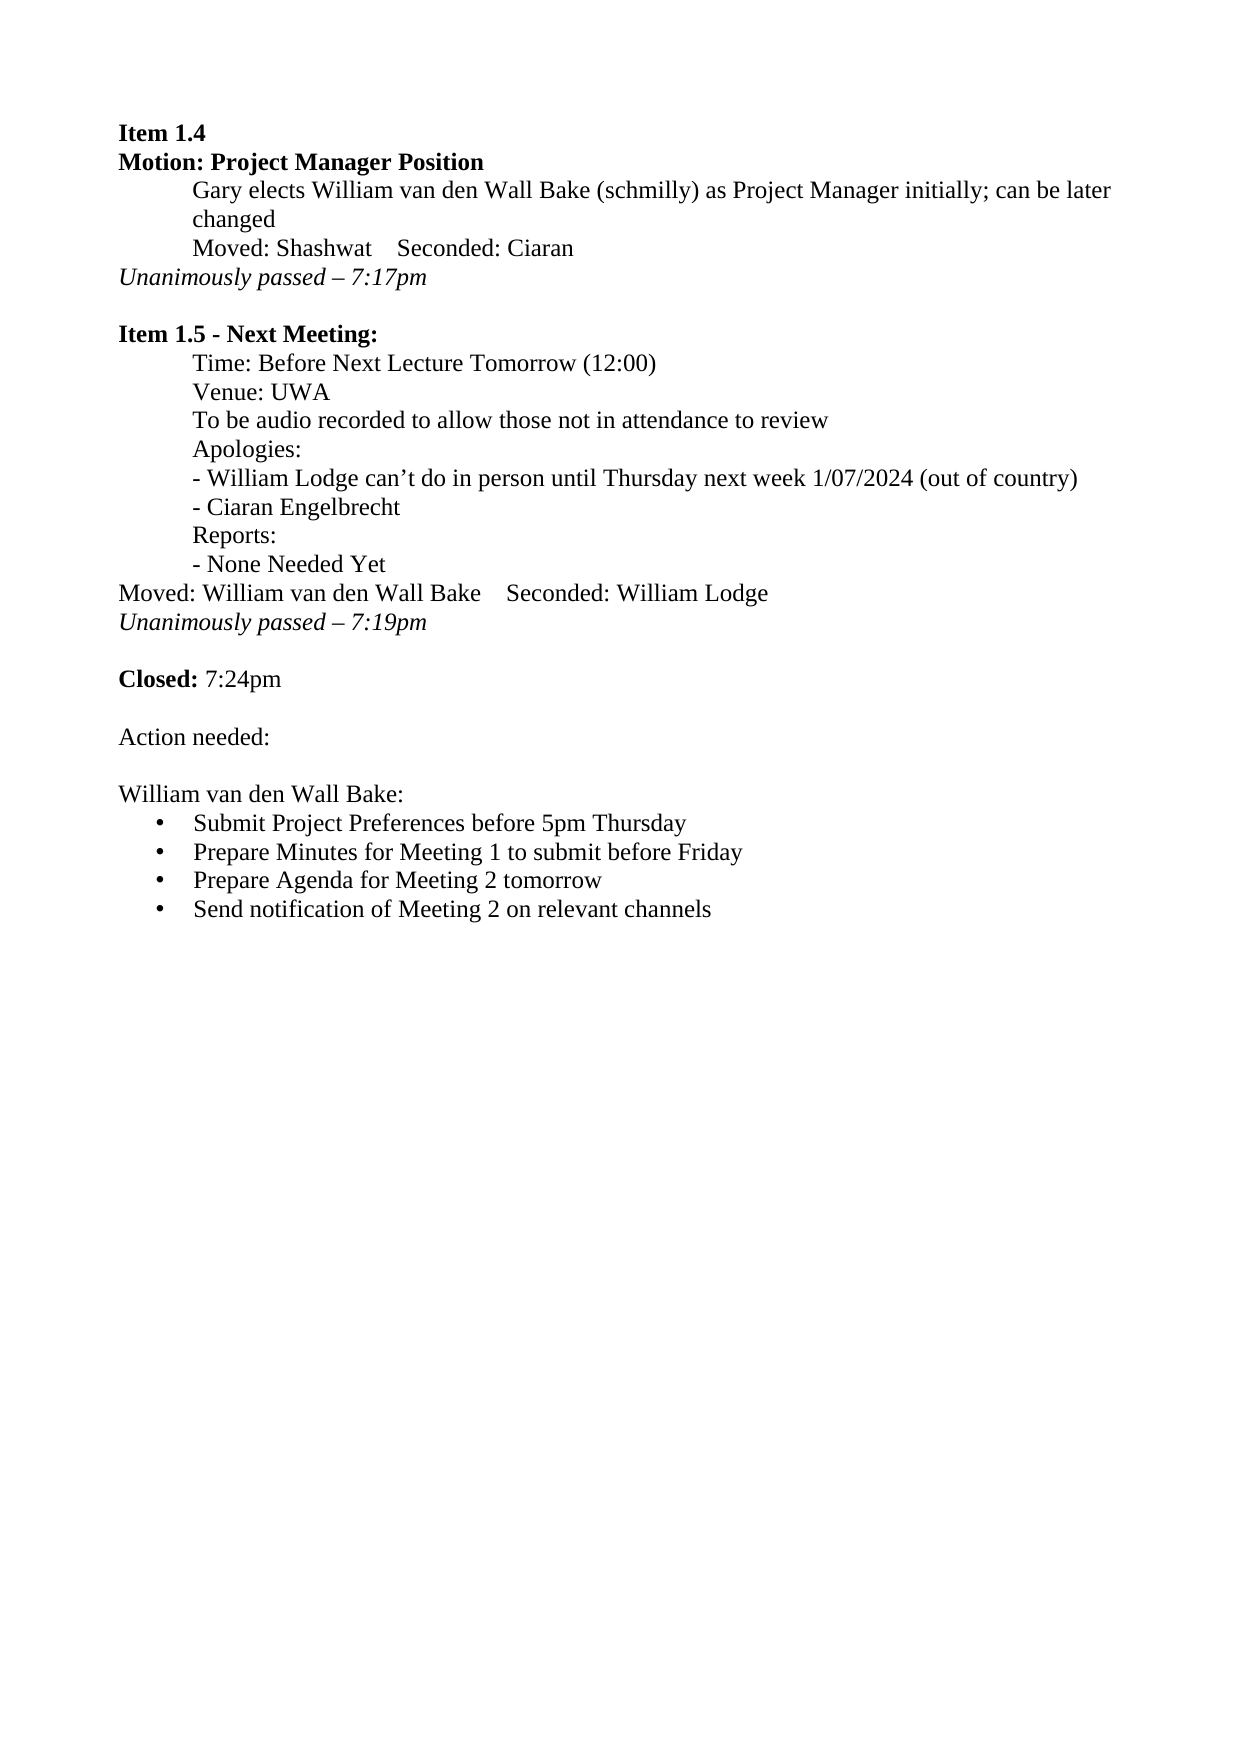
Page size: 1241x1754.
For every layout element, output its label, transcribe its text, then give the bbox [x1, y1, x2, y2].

text William van den Wall Bake: [118, 779, 1122, 808]
text Unanimously passed – 7:19pm [118, 607, 1122, 636]
text Motion: Project Manager Position [118, 147, 1122, 176]
text Apologies: [192, 434, 1122, 463]
list Prepare Minutes for Meeting 1 to submit before Friday [156, 837, 1122, 866]
text Gary elects William van den Wall Bake (schmilly) as Project Manager initially; can be later changed [192, 176, 1122, 233]
text Item 1.5 - Next Meeting: [118, 319, 1122, 348]
list Send notification of Meeting 2 on relevant channels [156, 894, 1122, 923]
text Moved: William van den Wall Bake Seconded: William Lodge [118, 578, 1122, 607]
list Submit Project Preferences before 5pm Thursday [156, 808, 1122, 837]
text Closed: 7:24pm [118, 664, 1122, 693]
text Unanimously passed – 7:17pm [118, 262, 1122, 291]
text Time: Before Next Lecture Tomorrow (12:00) [192, 348, 1122, 377]
text Moved: Shashwat Seconded: Ciaran [192, 233, 1122, 262]
text Item 1.4 [118, 118, 1122, 147]
list Prepare Agenda for Meeting 2 tomorrow [156, 866, 1122, 894]
text To be audio recorded to allow those not in attendance to review [192, 406, 1122, 434]
text Venue: UWA [192, 377, 1122, 406]
text Reports: [192, 521, 1122, 549]
text - Ciaran Engelbrecht [192, 492, 1122, 521]
text - William Lodge can’t do in person until Thursday next week 1/07/2024 (out of country) [192, 463, 1122, 492]
text - None Needed Yet [192, 549, 1122, 578]
text Action needed: [118, 722, 1122, 751]
